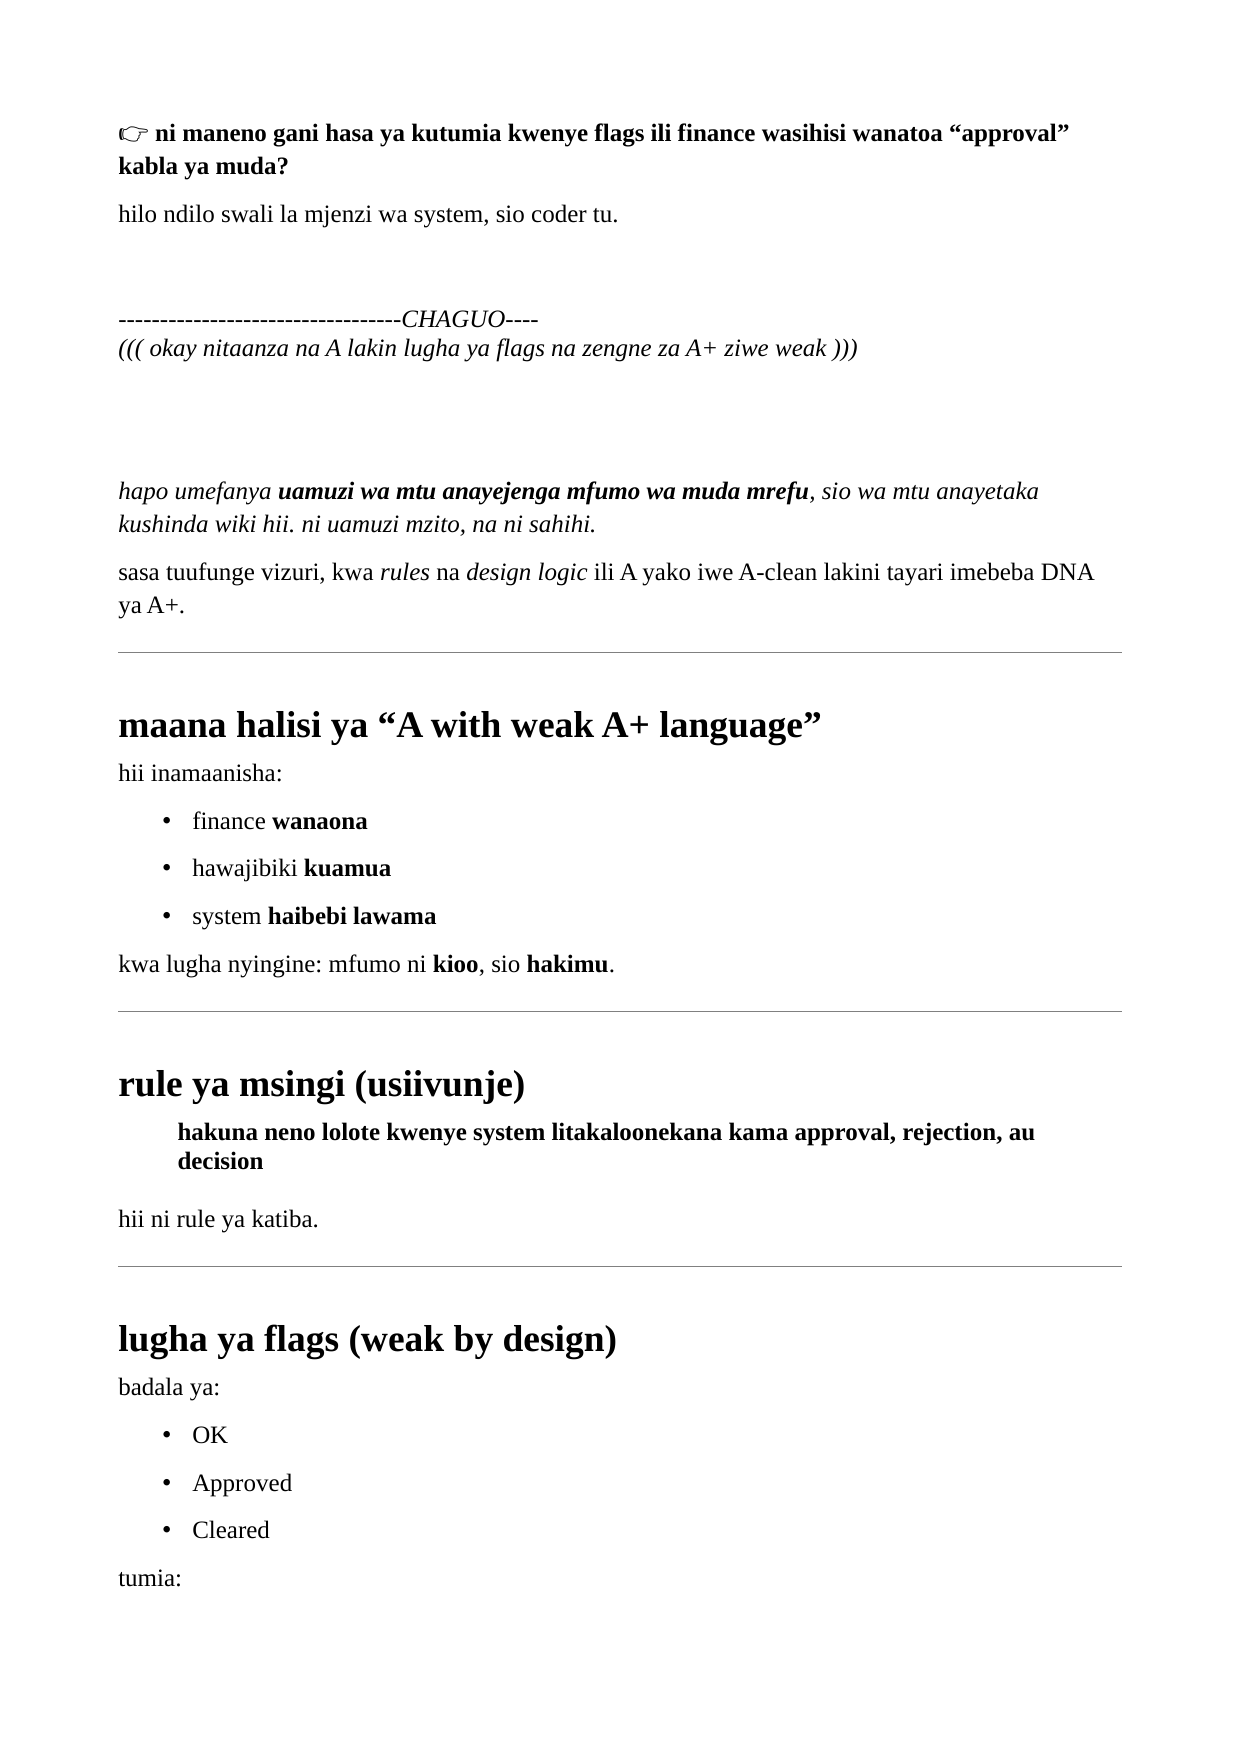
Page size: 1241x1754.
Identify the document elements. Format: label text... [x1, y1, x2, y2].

text ----------------------------------CHAGUO---- [118, 275, 1122, 333]
text badala ya: [118, 1372, 1122, 1401]
text hii ni rule ya katiba. [118, 1204, 1122, 1233]
list Approved [162, 1468, 1122, 1496]
text hii inamaanisha: [118, 758, 1122, 787]
subtitle rule ya msingi (usiivunje) [118, 1061, 1122, 1104]
list hawajibiki kuamua [162, 853, 1122, 882]
text hakuna neno lolote kwenye system litakaloonekana kama approval, rejection, au decision [177, 1117, 1063, 1174]
subtitle lugha ya flags (weak by design) [118, 1317, 1122, 1360]
text tumia: [118, 1563, 1122, 1592]
text hilo ndilo swali la mjenzi wa system, sio coder tu. [118, 199, 1122, 227]
text hapo umefanya uamuzi wa mtu anayejenga mfumo wa muda mrefu, sio wa mtu anayetaka kushinda wiki hii. ni uamuzi mzito, na ni sahihi. [118, 476, 1122, 538]
list OK [162, 1420, 1122, 1449]
subtitle maana halisi ya “A with weak A+ language” [118, 703, 1122, 746]
list finance wanaona [162, 806, 1122, 835]
text sasa tuufunge vizuri, kwa rules na design logic ili A yako iwe A-clean lakini tayari imebeba DNA ya A+. [118, 557, 1122, 619]
text kwa lugha nyingine: mfumo ni kioo, sio hakimu. [118, 949, 1122, 977]
text 👉 ni maneno gani hasa ya kutumia kwenye flags ili finance wasihisi wanatoa “approval” kabla ya muda? [118, 118, 1122, 180]
list Cleared [162, 1515, 1122, 1544]
list system haibebi lawama [162, 901, 1122, 930]
text ((( okay nitaanza na A lakin lugha ya flags na zengne za A+ ziwe weak ))) [118, 333, 1122, 361]
